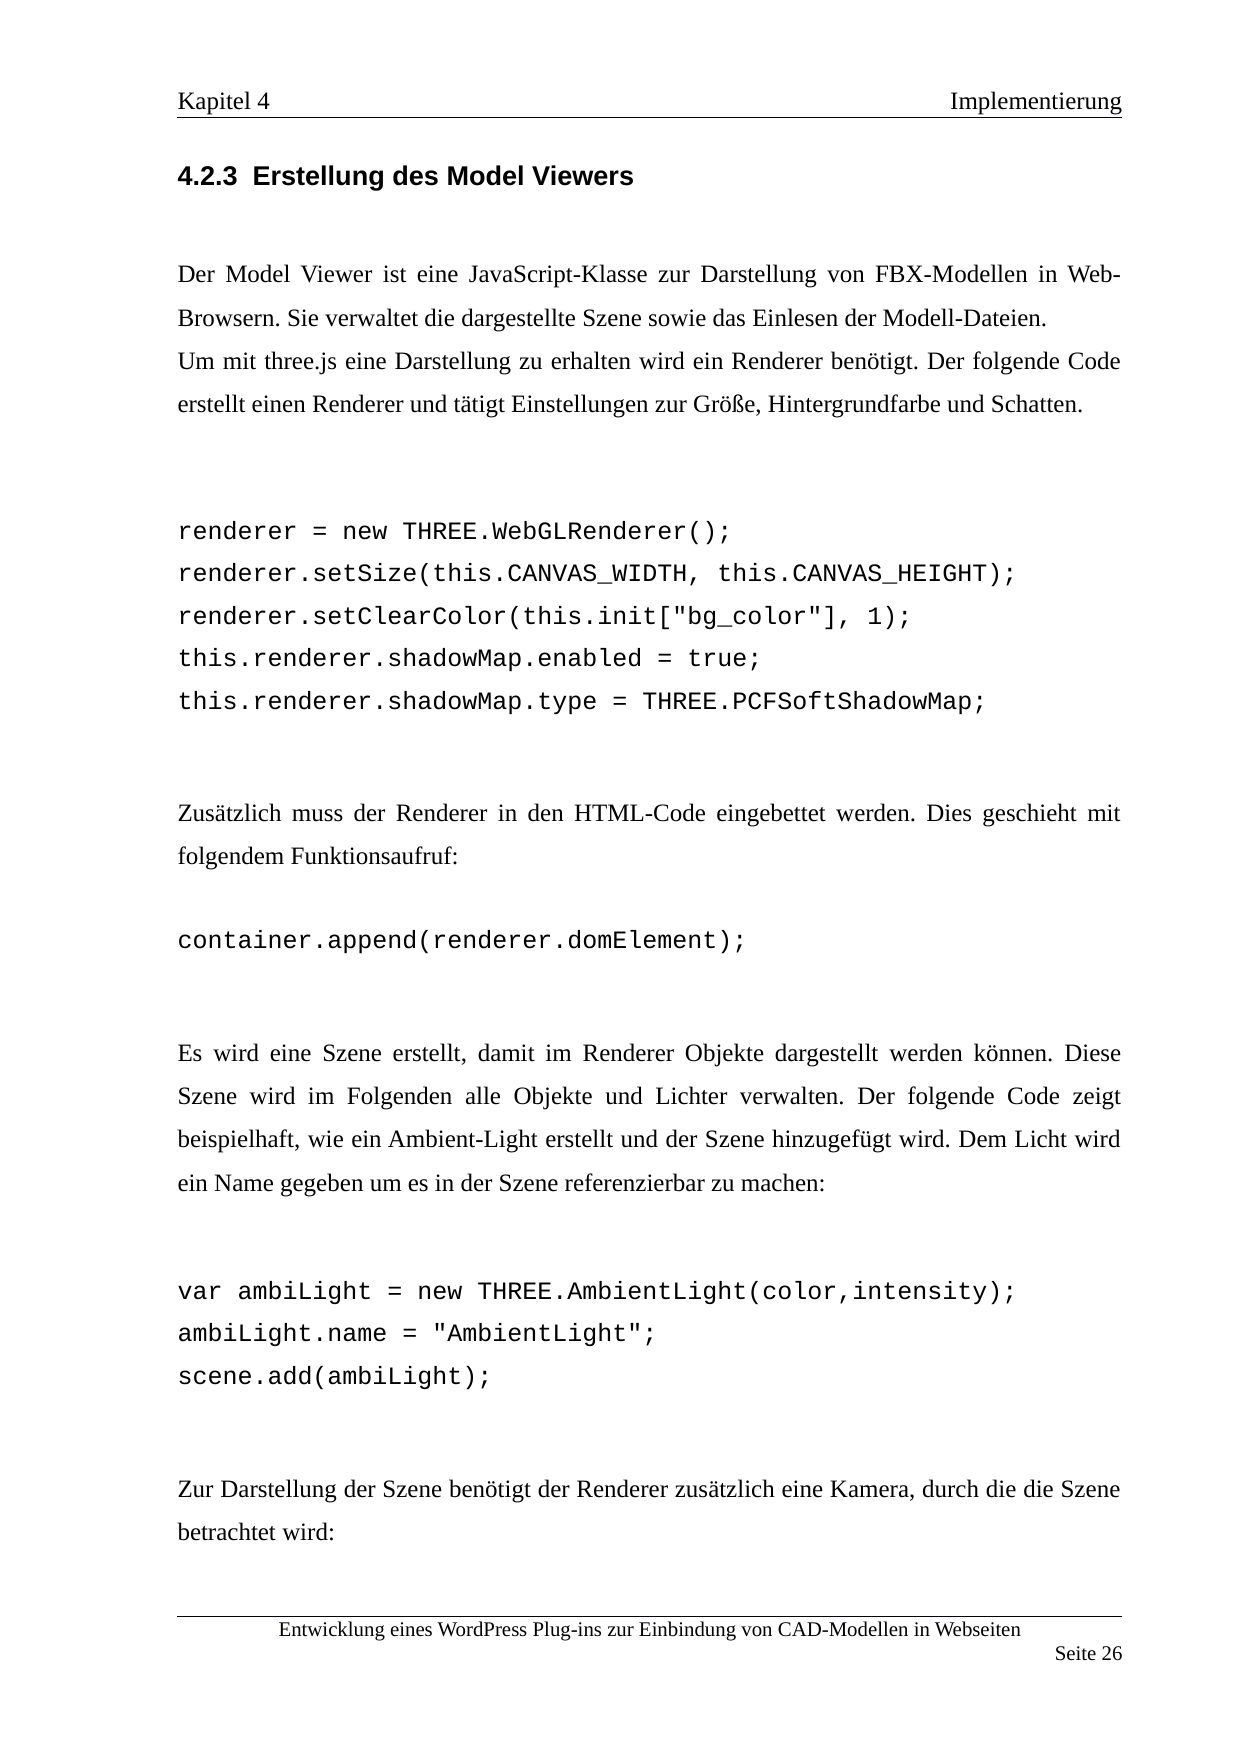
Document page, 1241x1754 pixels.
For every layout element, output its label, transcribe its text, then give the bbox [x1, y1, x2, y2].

text Der Model Viewer ist eine JavaScript-Klasse zur Darstellung von FBX-Modellen in Web-Browsern. Sie verwaltet die dargestellte Szene sowie das Einlesen der Modell-Dateien. [177, 259, 1122, 331]
text Es wird eine Szene erstellt, damit im Renderer Objekte dargestellt werden können. Diese Szene wird im Folgenden alle Objekte und Lichter verwalten. Der folgende Code zeigt beispielhaft, wie ein Ambient-Light erstellt und der Szene hinzugefügt wird. Dem Licht wird ein Name gegeben um es in der Szene referenzierbar zu machen: [177, 1038, 1122, 1196]
text ambiLight.name = "AmbientLight"; [177, 1321, 1122, 1349]
text this.renderer.shadowMap.enabled = true; [177, 646, 1122, 674]
text Um mit three.js eine Darstellung zu erhalten wird ein Renderer benötigt. Der folgende Code erstellt einen Renderer und tätigt Einstellungen zur Größe, Hintergrundfarbe und Schatten. [177, 346, 1122, 418]
text Zusätzlich muss der Renderer in den HTML-Code eingebettet werden. Dies geschieht mit folgendem Funktionsaufruf: [177, 798, 1122, 870]
text scene.add(ambiLight); [177, 1363, 1122, 1392]
text container.append(renderer.domElement); [177, 928, 1122, 956]
text Zur Darstellung der Szene benötigt der Renderer zusätzlich eine Kamera, durch die die Szene betrachtet wird: [177, 1474, 1122, 1546]
subtitle Erstellung des Model Viewers [177, 159, 1122, 191]
text renderer.setClearColor(this.init["bg_color"], 1); [177, 603, 1122, 632]
text renderer = new THREE.WebGLRenderer(); [177, 518, 1122, 547]
text this.renderer.shadowMap.type = THREE.PCFSoftShadowMap; [177, 688, 1122, 717]
text renderer.setSize(this.CANVAS_WIDTH, this.CANVAS_HEIGHT); [177, 561, 1122, 589]
text var ambiLight = new THREE.AmbientLight(color,intensity); [177, 1278, 1122, 1307]
